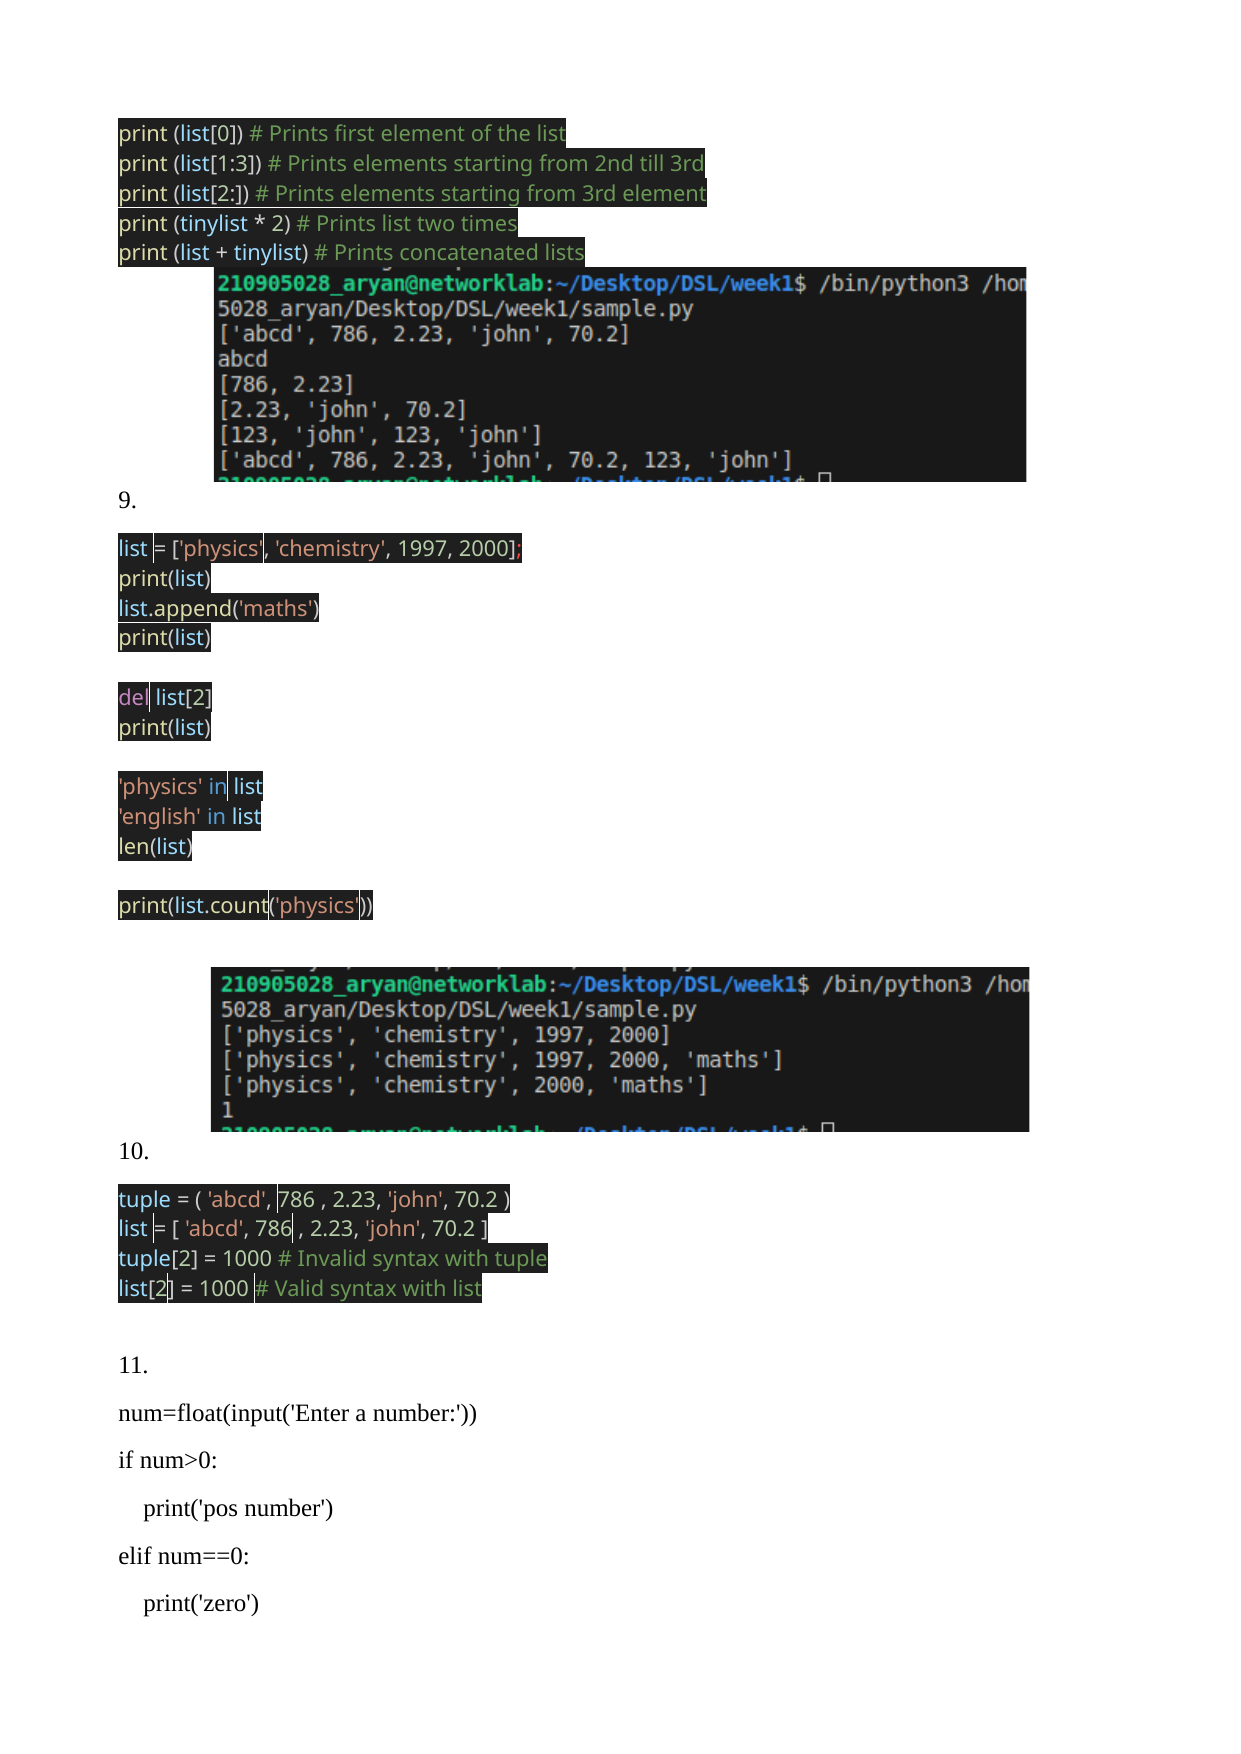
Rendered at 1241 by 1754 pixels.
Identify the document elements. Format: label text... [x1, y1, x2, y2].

text 'physics' in list [118, 771, 1122, 801]
text print (list + tinylist) # Prints concatenated lists [118, 237, 1122, 267]
text list.append('maths') [118, 593, 1122, 622]
text print(list) [118, 563, 1122, 593]
text print(list.count('physics')) [118, 890, 1122, 920]
text print (tinylist * 2) # Prints list two times [118, 207, 1122, 237]
text elif num==0: [118, 1541, 1122, 1569]
text tuple[2] = 1000 # Invalid syntax with tuple [118, 1243, 1122, 1273]
text list = ['physics', 'chemistry', 1997, 2000]; [118, 533, 1122, 563]
text del list[2] [118, 682, 1122, 712]
text 10. [118, 968, 1122, 1165]
text print (list[0]) # Prints first element of the list [118, 118, 1122, 148]
text print (list[1:3]) # Prints elements starting from 2nd till 3rd [118, 148, 1122, 178]
text tuple = ( 'abcd', 786 , 2.23, 'john', 70.2 ) [118, 1183, 1122, 1213]
text 9. [118, 267, 1122, 514]
text print(list) [118, 622, 1122, 652]
text print (list[2:]) # Prints elements starting from 3rd element [118, 178, 1122, 207]
text 'english' in list [118, 801, 1122, 831]
text list = [ 'abcd', 786 , 2.23, 'john', 70.2 ] [118, 1213, 1122, 1243]
text print('zero') [118, 1588, 1122, 1617]
picture [213, 267, 1027, 482]
text print(list) [118, 712, 1122, 741]
text len(list) [118, 831, 1122, 861]
text list[2] = 1000 # Valid syntax with list [118, 1273, 1122, 1303]
picture [210, 967, 1030, 1132]
text num=float(input('Enter a number:')) [118, 1398, 1122, 1427]
text 11. [118, 1350, 1122, 1379]
text if num>0: [118, 1446, 1122, 1474]
text print('pos number') [118, 1493, 1122, 1522]
